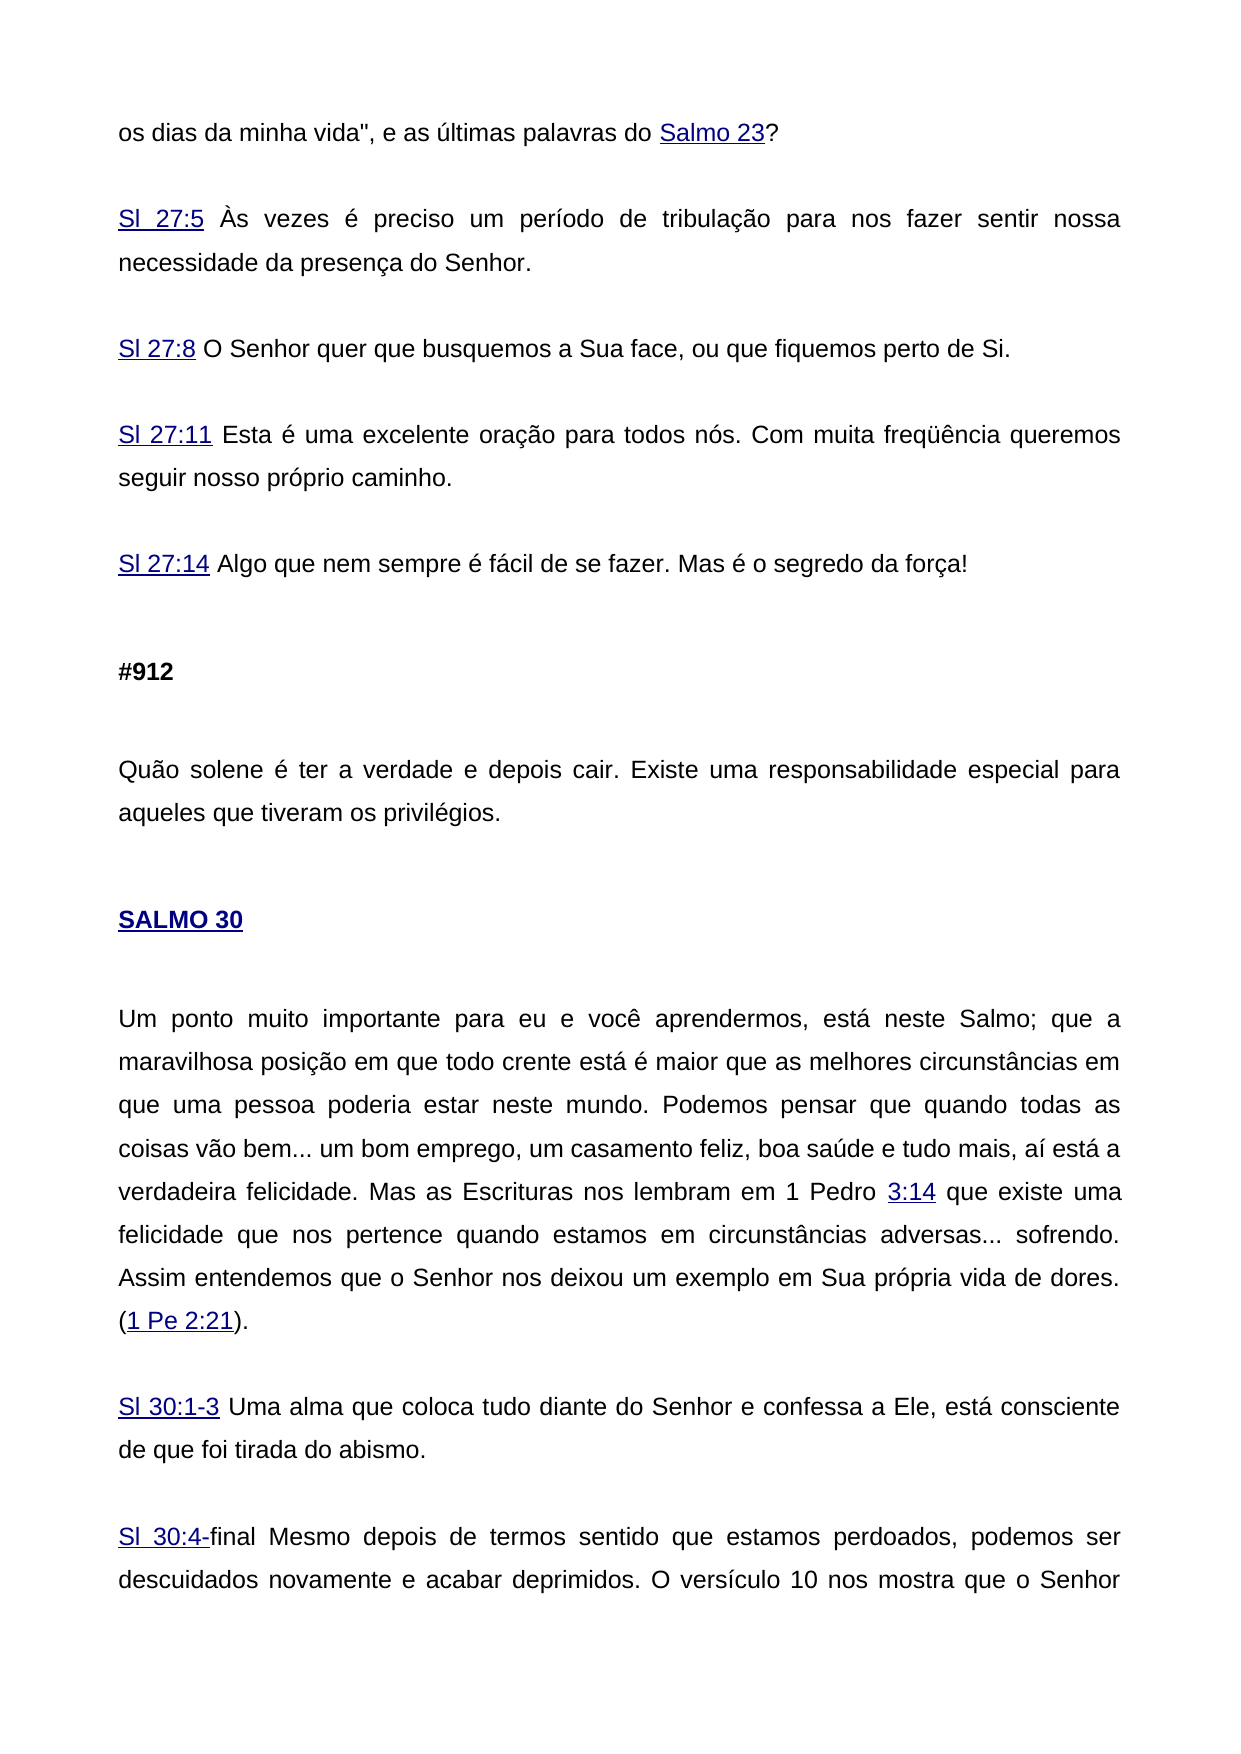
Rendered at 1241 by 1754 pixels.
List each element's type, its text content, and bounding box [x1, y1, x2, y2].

text Quão solene é ter a verdade e depois cair. Existe uma responsabilidade especial para aqueles que tiveram os privilégios. [118, 755, 1122, 827]
text Sl 27:11 Esta é uma excelente oração para todos nós. Com muita freqüência queremos seguir nosso próprio caminho. [118, 420, 1122, 492]
text Sl 27:5 Às vezes é preciso um período de tribulação para nos fazer sentir nossa necessidade da presença do Senhor. [118, 204, 1122, 276]
text Sl 30:4-final Mesmo depois de termos sentido que estamos perdoados, podemos ser descuidados novamente e acabar deprimidos. O versículo 10 nos mostra que o Senhor [118, 1522, 1122, 1593]
text Sl 27:8 O Senhor quer que busquemos a Sua face, ou que fiquemos perto de Si. [118, 334, 1122, 362]
text Sl 30:1-3 Uma alma que coloca tudo diante do Senhor e confessa a Ele, está consciente de que foi tirada do abismo. [118, 1392, 1122, 1464]
text os dias da minha vida", e as últimas palavras do Salmo 23? [118, 118, 1122, 147]
subtitle SALMO 30 [118, 905, 1122, 934]
subtitle #912 [118, 656, 1122, 685]
text Um ponto muito importante para eu e você aprendermos, está neste Salmo; que a maravilhosa posição em que todo crente está é maior que as melhores circunstâncias em que uma pessoa poderia estar neste mundo. Podemos pensar que quando todas as coisas vão bem... um bom emprego, um casamento feliz, boa saúde e tudo mais, aí está a verdadeira felicidade. Mas as Escrituras nos lembram em 1 Pedro 3:14 que existe uma felicidade que nos pertence quando estamos em circunstâncias adversas... sofrendo. Assim entendemos que o Senhor nos deixou um exemplo em Sua própria vida de dores. (1 Pe 2:21). [118, 1004, 1122, 1335]
text Sl 27:14 Algo que nem sempre é fácil de se fazer. Mas é o segredo da força! [118, 549, 1122, 578]
